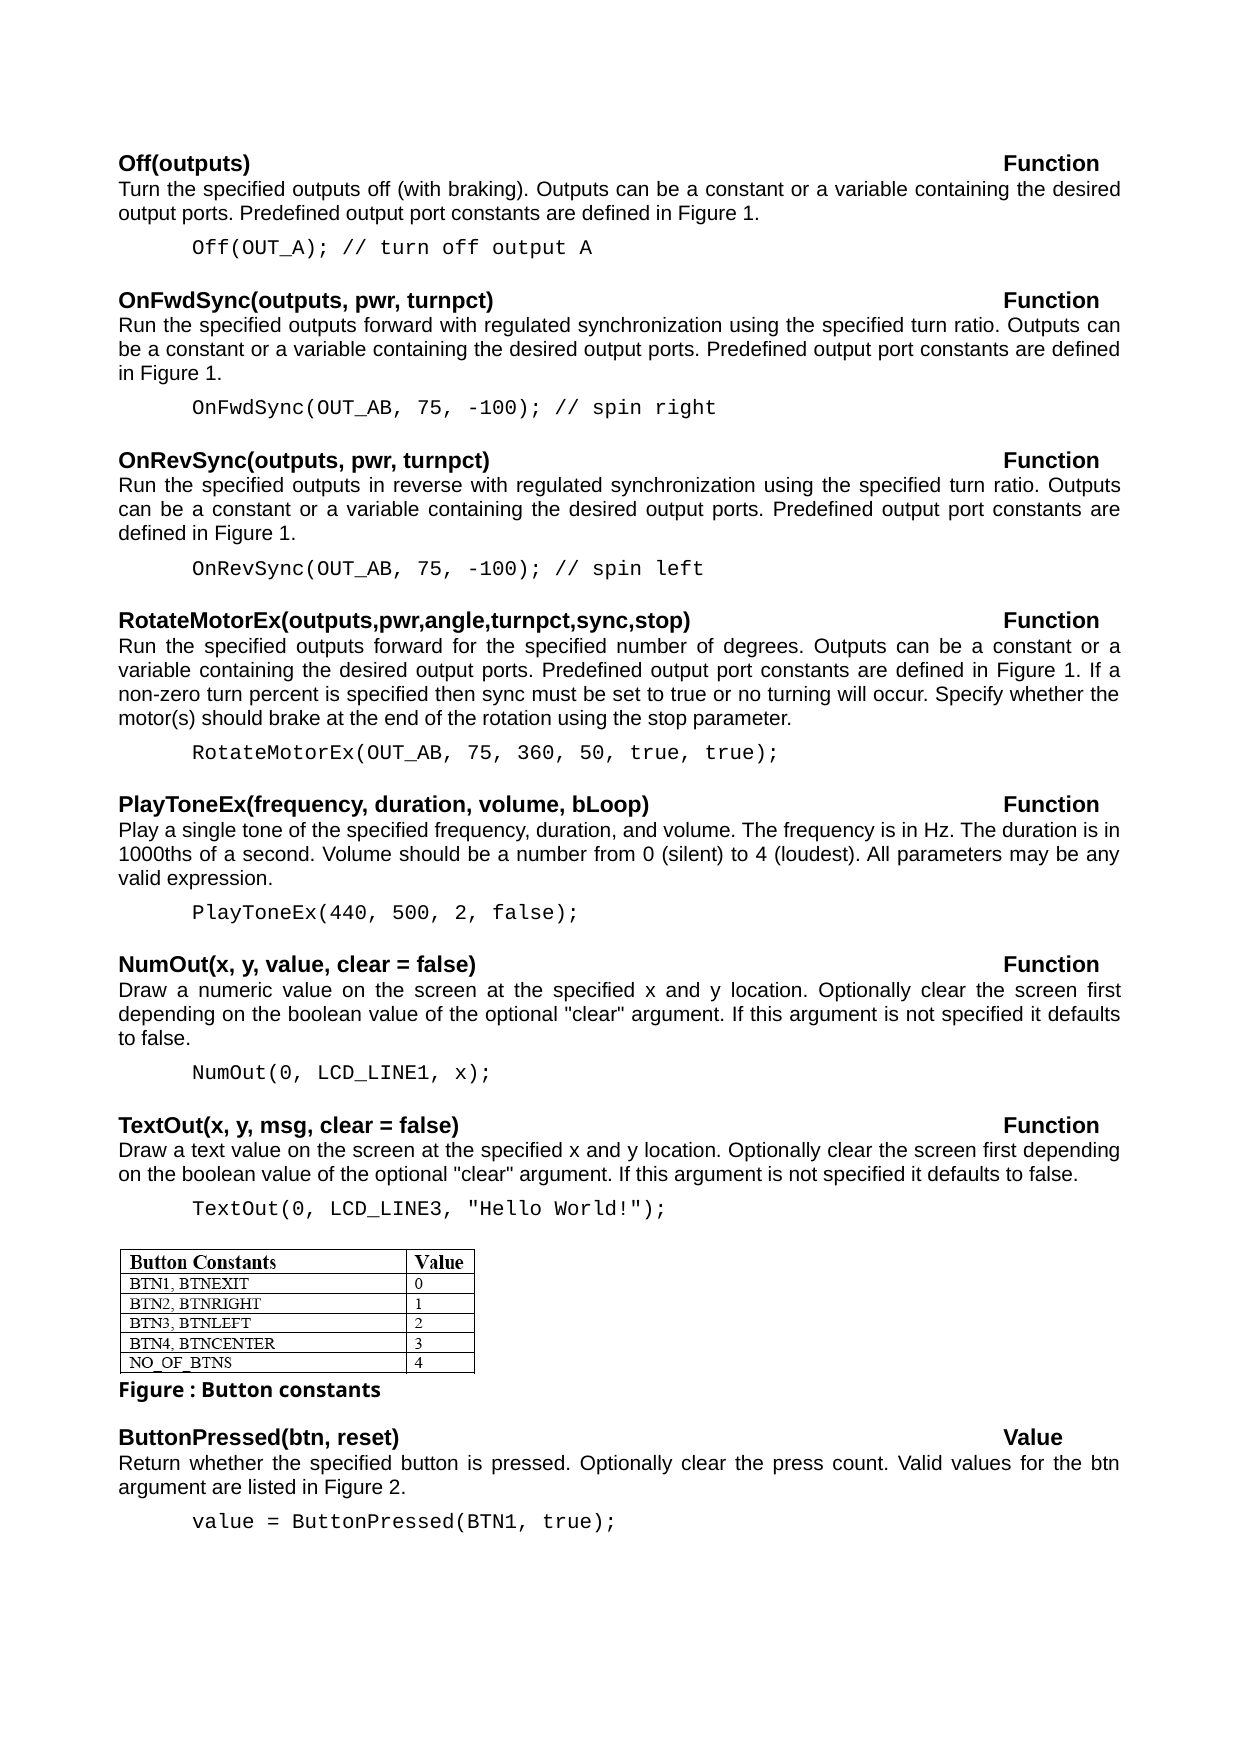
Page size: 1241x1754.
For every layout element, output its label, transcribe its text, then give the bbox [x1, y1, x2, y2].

text Off(outputs) Function [118, 150, 1122, 177]
text Figure : Button constants [118, 1375, 1122, 1403]
text OnRevSync(outputs, pwr, turnpct) Function [118, 447, 1122, 473]
text NumOut(x, y, value, clear = false) Function [118, 951, 1122, 978]
text OnRevSync(OUT_AB, 75, -100); // spin left [192, 558, 1122, 581]
text Turn the specified outputs off (with braking). Outputs can be a constant or a variable containing the desired output ports. Predefined output port constants are defined in Figure 1. [118, 177, 1122, 225]
text RotateMotorEx(outputs,pwr,angle,turnpct,sync,stop) Function [118, 607, 1122, 633]
text NumOut(0, LCD_LINE1, x); [192, 1062, 1122, 1086]
text RotateMotorEx(OUT_AB, 75, 360, 50, true, true); [192, 742, 1122, 765]
text Draw a text value on the screen at the specified x and y location. Optionally clear the screen first depending on the boolean value of the optional "clear" argument. If this argument is not specified it defaults to false. [118, 1138, 1122, 1186]
text Return whether the specified button is pressed. Optionally clear the press count. Valid values for the btn argument are listed in Figure 2. [118, 1451, 1122, 1498]
text PlayToneEx(frequency, duration, volume, bLoop) Function [118, 791, 1122, 818]
text TextOut(0, LCD_LINE3, "Hello World!"); [192, 1198, 1122, 1222]
text OnFwdSync(outputs, pwr, turnpct) Function [118, 287, 1122, 313]
text OnFwdSync(OUT_AB, 75, -100); // spin right [192, 397, 1122, 421]
text Run the specified outputs forward for the specified number of degrees. Outputs can be a constant or a variable containing the desired output ports. Predefined output port constants are defined in Figure 1. If a non-zero turn percent is specified then sync must be set to true or no turning will occur. Specify whether the motor(s) should brake at the end of the rotation using the stop parameter. [118, 633, 1122, 729]
text Play a single tone of the specified frequency, duration, and volume. The frequency is in Hz. The duration is in 1000ths of a second. Volume should be a number from 0 (silent) to 4 (loudest). All parameters may be any valid expression. [118, 818, 1122, 889]
picture [118, 1247, 476, 1375]
text value = ButtonPressed(BTN1, true); [192, 1511, 1122, 1534]
text TextOut(x, y, msg, clear = false) Function [118, 1112, 1122, 1138]
text PlayToneEx(440, 500, 2, false); [192, 902, 1122, 926]
text Draw a numeric value on the screen at the specified x and y location. Optionally clear the screen first depending on the boolean value of the optional "clear" argument. If this argument is not specified it defaults to false. [118, 978, 1122, 1050]
text Run the specified outputs forward with regulated synchronization using the specified turn ratio. Outputs can be a constant or a variable containing the desired output ports. Predefined output port constants are defined in Figure 1. [118, 313, 1122, 385]
text Off(OUT_A); // turn off output A [192, 237, 1122, 261]
text Run the specified outputs in reverse with regulated synchronization using the specified turn ratio. Outputs can be a constant or a variable containing the desired output ports. Predefined output port constants are defined in Figure 1. [118, 473, 1122, 545]
text ButtonPressed(btn, reset) Value [118, 1424, 1122, 1451]
